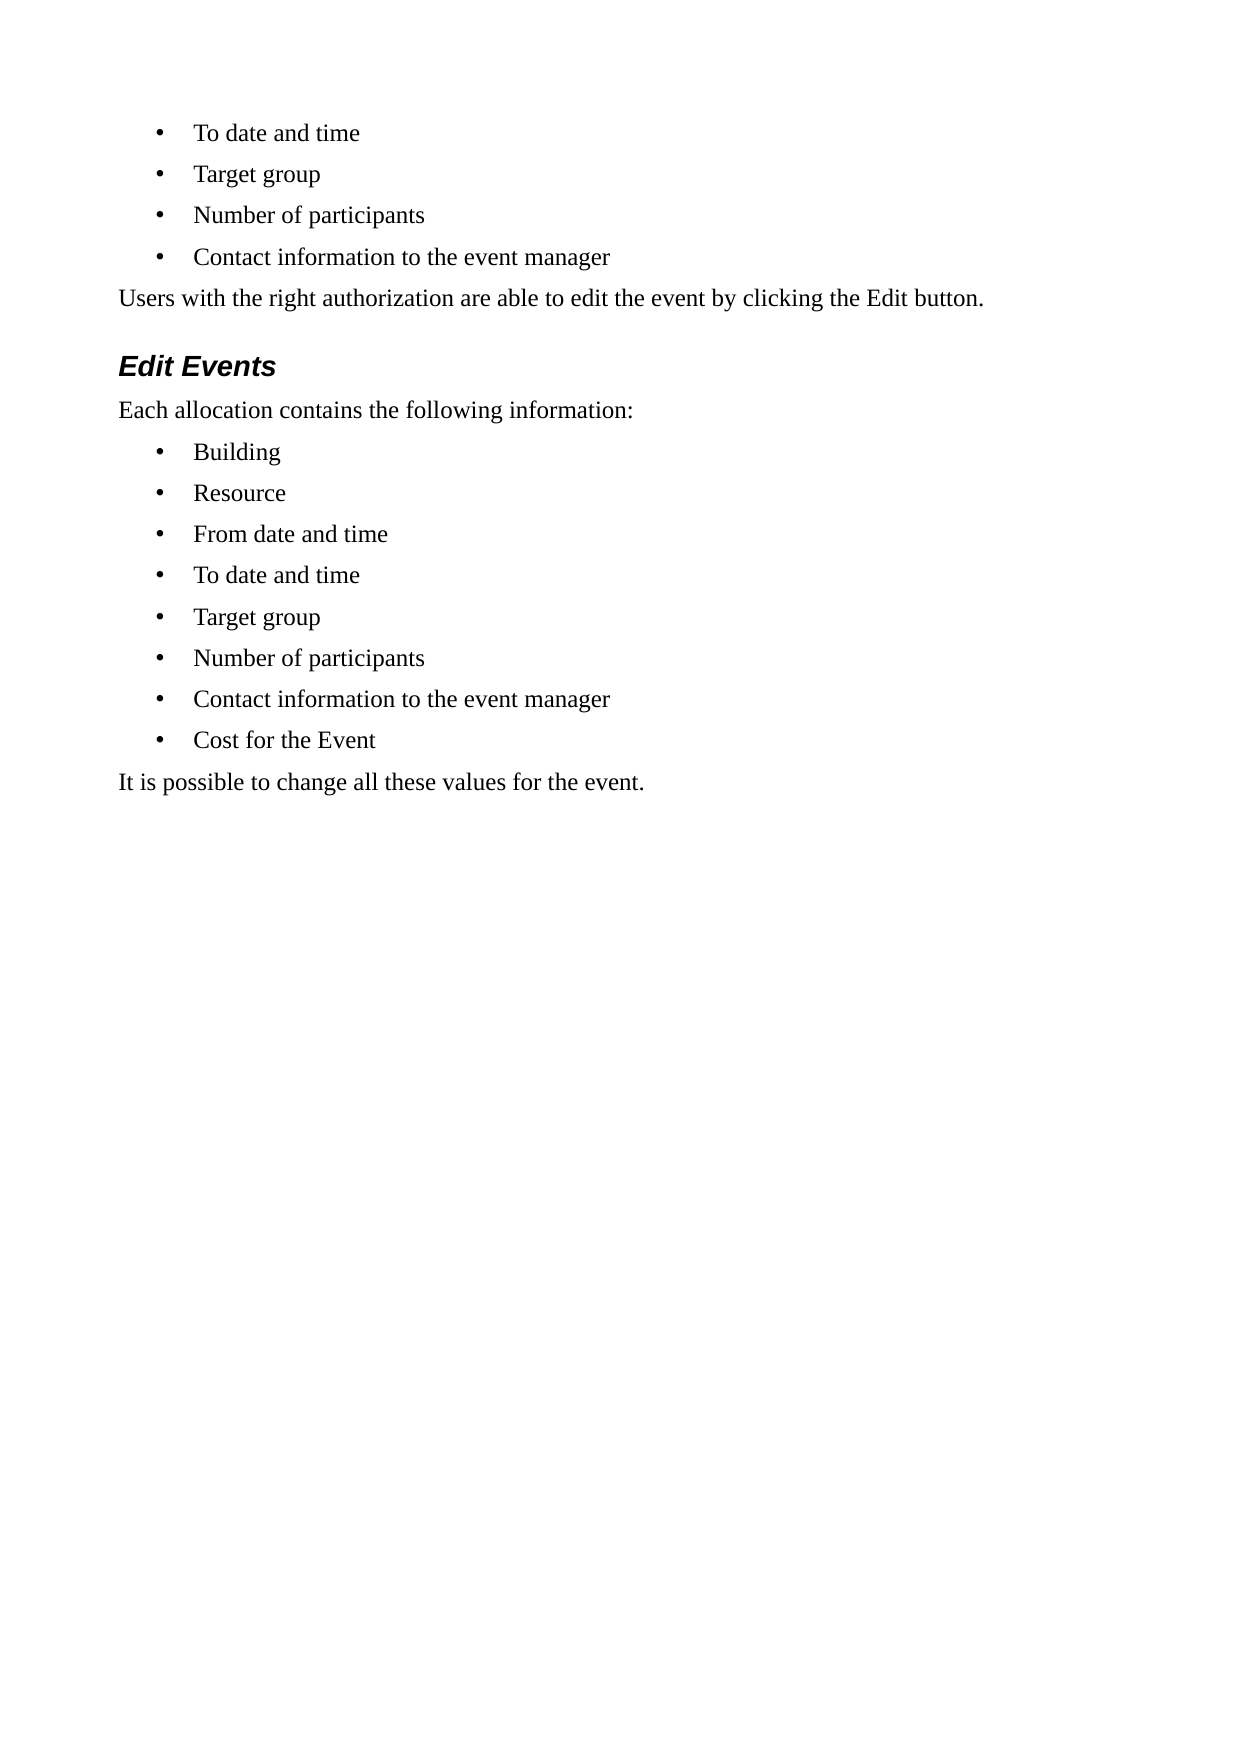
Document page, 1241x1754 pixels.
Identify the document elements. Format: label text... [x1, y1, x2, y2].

list From date and time [156, 519, 1122, 548]
list Number of participants [156, 201, 1122, 229]
text Users with the right authorization are able to edit the event by clicking the Edit button. [118, 283, 1122, 312]
list Target group [156, 159, 1122, 188]
list Contact information to the event manager [156, 242, 1122, 271]
list Target group [156, 602, 1122, 630]
list Number of participants [156, 643, 1122, 672]
text It is possible to change all these values for the event. [118, 767, 1122, 795]
list Contact information to the event manager [156, 684, 1122, 713]
list Cost for the Event [156, 725, 1122, 754]
text Each allocation contains the following information: [118, 395, 1122, 424]
subtitle Edit Events [118, 349, 1122, 383]
list Resource [156, 478, 1122, 507]
list Building [156, 437, 1122, 465]
list To date and time [156, 118, 1122, 147]
list To date and time [156, 560, 1122, 589]
